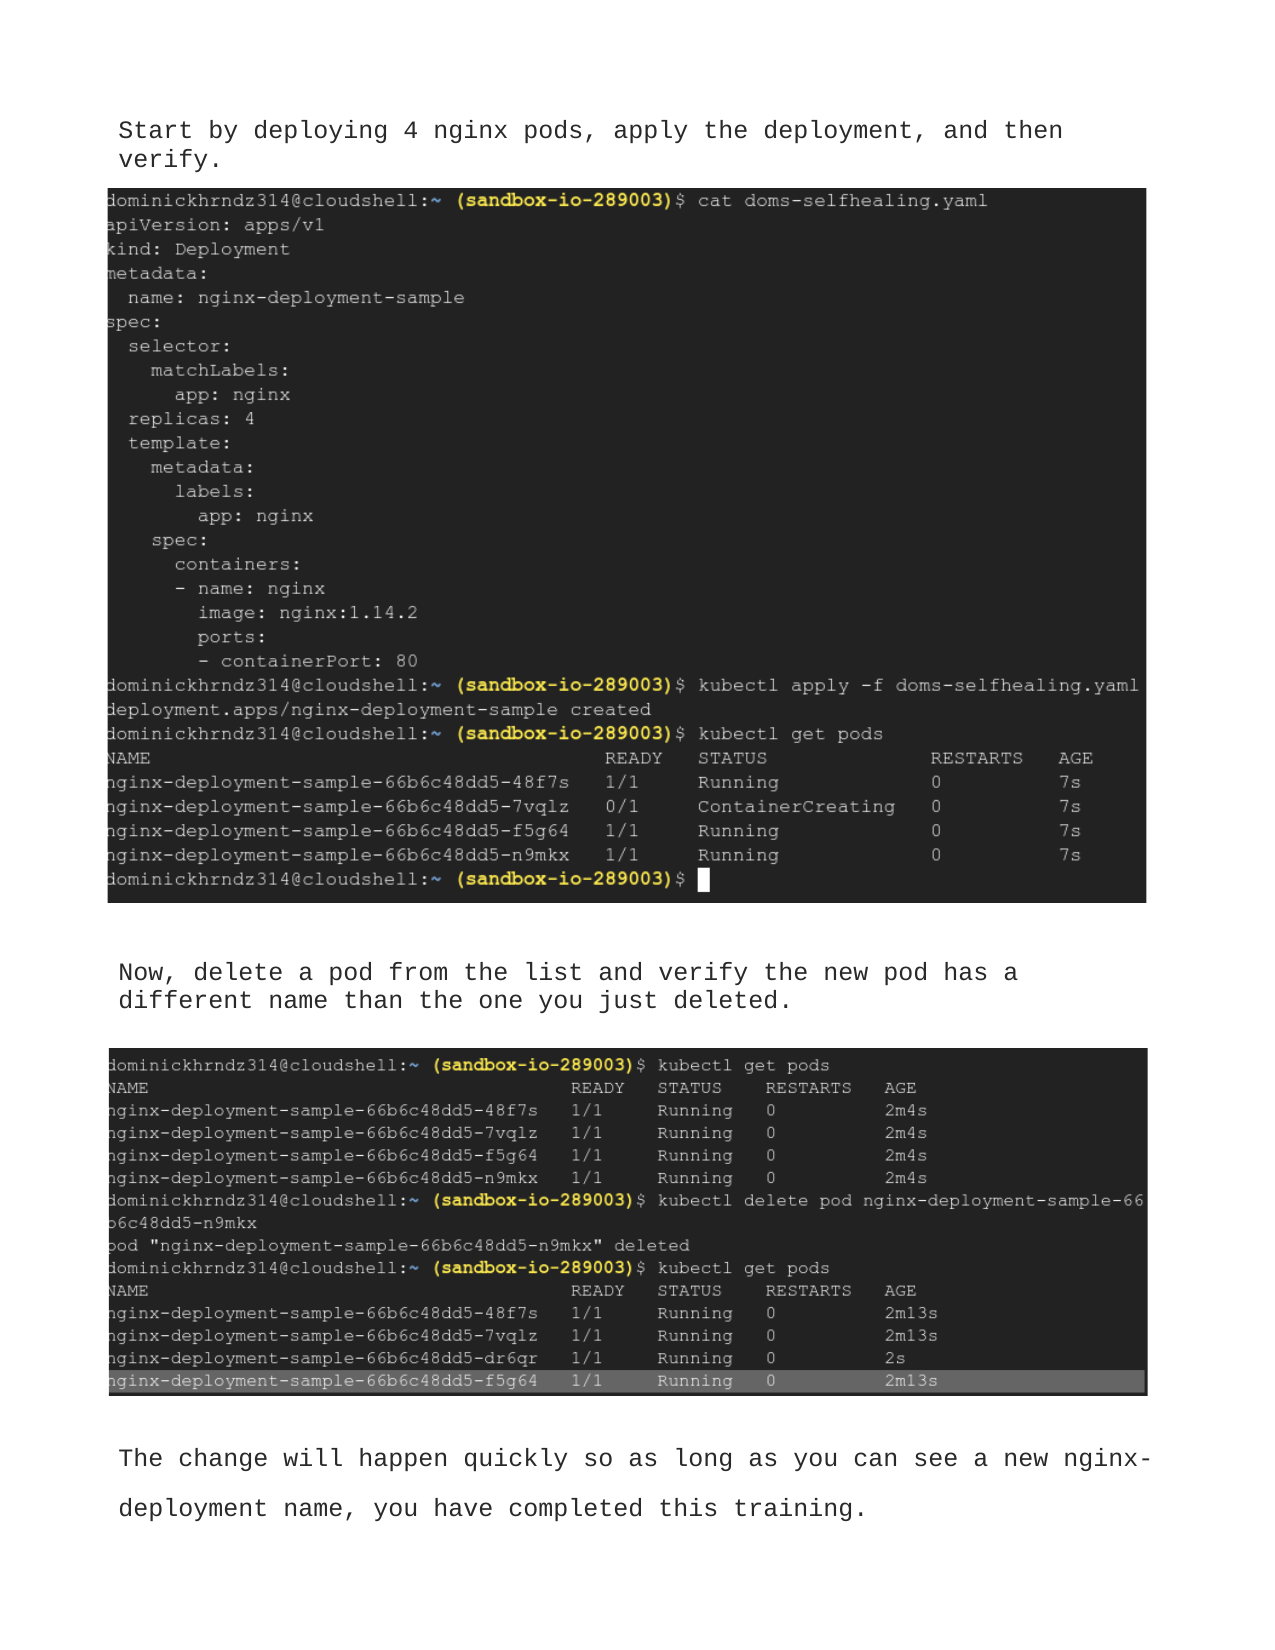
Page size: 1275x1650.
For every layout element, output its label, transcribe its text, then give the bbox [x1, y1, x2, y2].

text The change will happen quickly so as long as you can see a new nginx-deployment name, you have completed this training. [118, 1424, 1157, 1524]
picture [107, 188, 1147, 903]
picture [108, 1048, 1148, 1396]
text Start by deploying 4 nginx pods, apply the deployment, and then verify. [118, 118, 1157, 959]
text Now, delete a pod from the list and verify the new pod has a different name than the one you just deleted. [118, 959, 1157, 1016]
